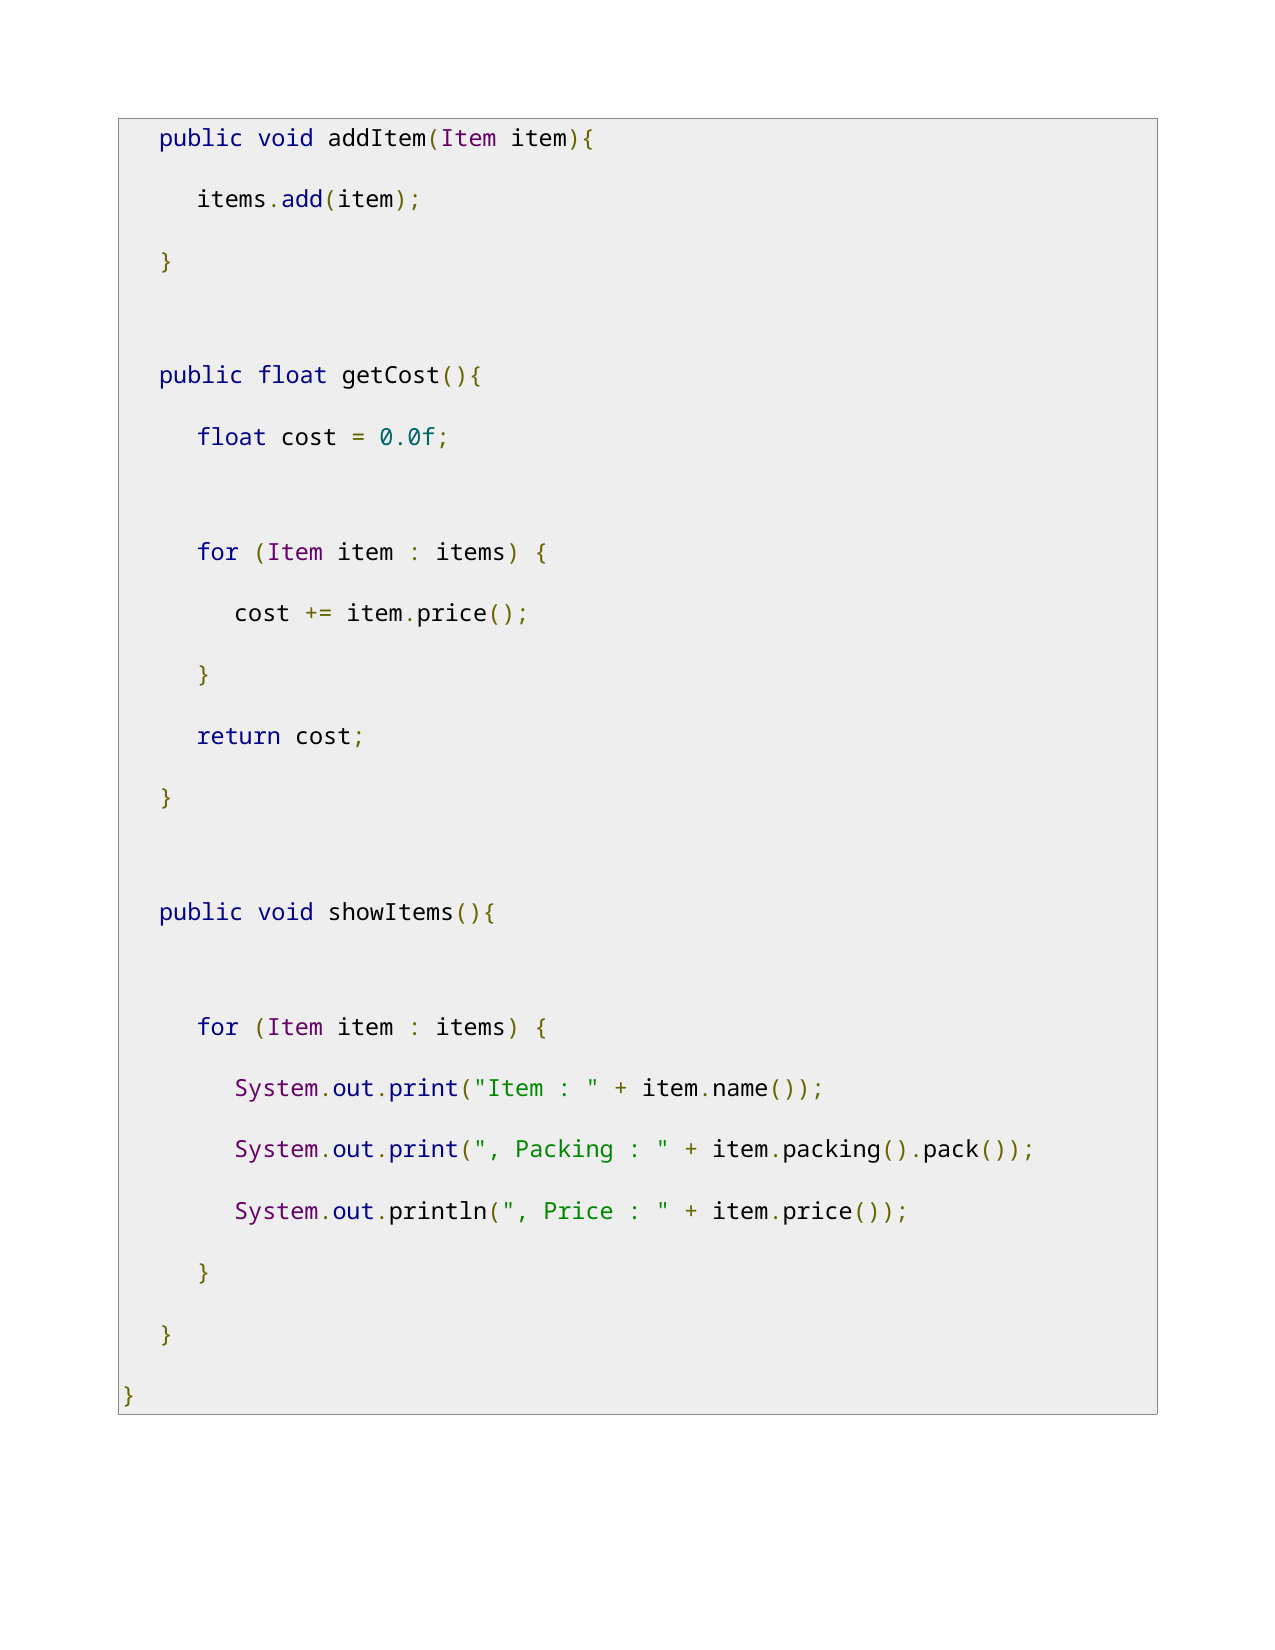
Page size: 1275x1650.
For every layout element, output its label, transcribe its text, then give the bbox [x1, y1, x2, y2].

text } [119, 1375, 1157, 1414]
text } [119, 1252, 1157, 1288]
text System.out.print(", Packing : " + item.packing().pack()); [119, 1129, 1157, 1165]
text float cost = 0.0f; [119, 417, 1157, 452]
text public void addItem(Item item){ [119, 119, 1157, 153]
text items.add(item); [119, 179, 1157, 215]
text } [119, 1314, 1157, 1349]
text } [119, 777, 1157, 813]
text System.out.print("Item : " + item.name()); [119, 1068, 1157, 1103]
text public float getCost(){ [119, 356, 1157, 391]
text cost += item.price(); [119, 593, 1157, 628]
text for (Item item : items) { [119, 532, 1157, 567]
text return cost; [119, 716, 1157, 751]
text } [119, 654, 1157, 690]
text public void showItems(){ [119, 892, 1157, 927]
text System.out.println(", Price : " + item.price()); [119, 1191, 1157, 1226]
text for (Item item : items) { [119, 1007, 1157, 1042]
text } [119, 241, 1157, 276]
